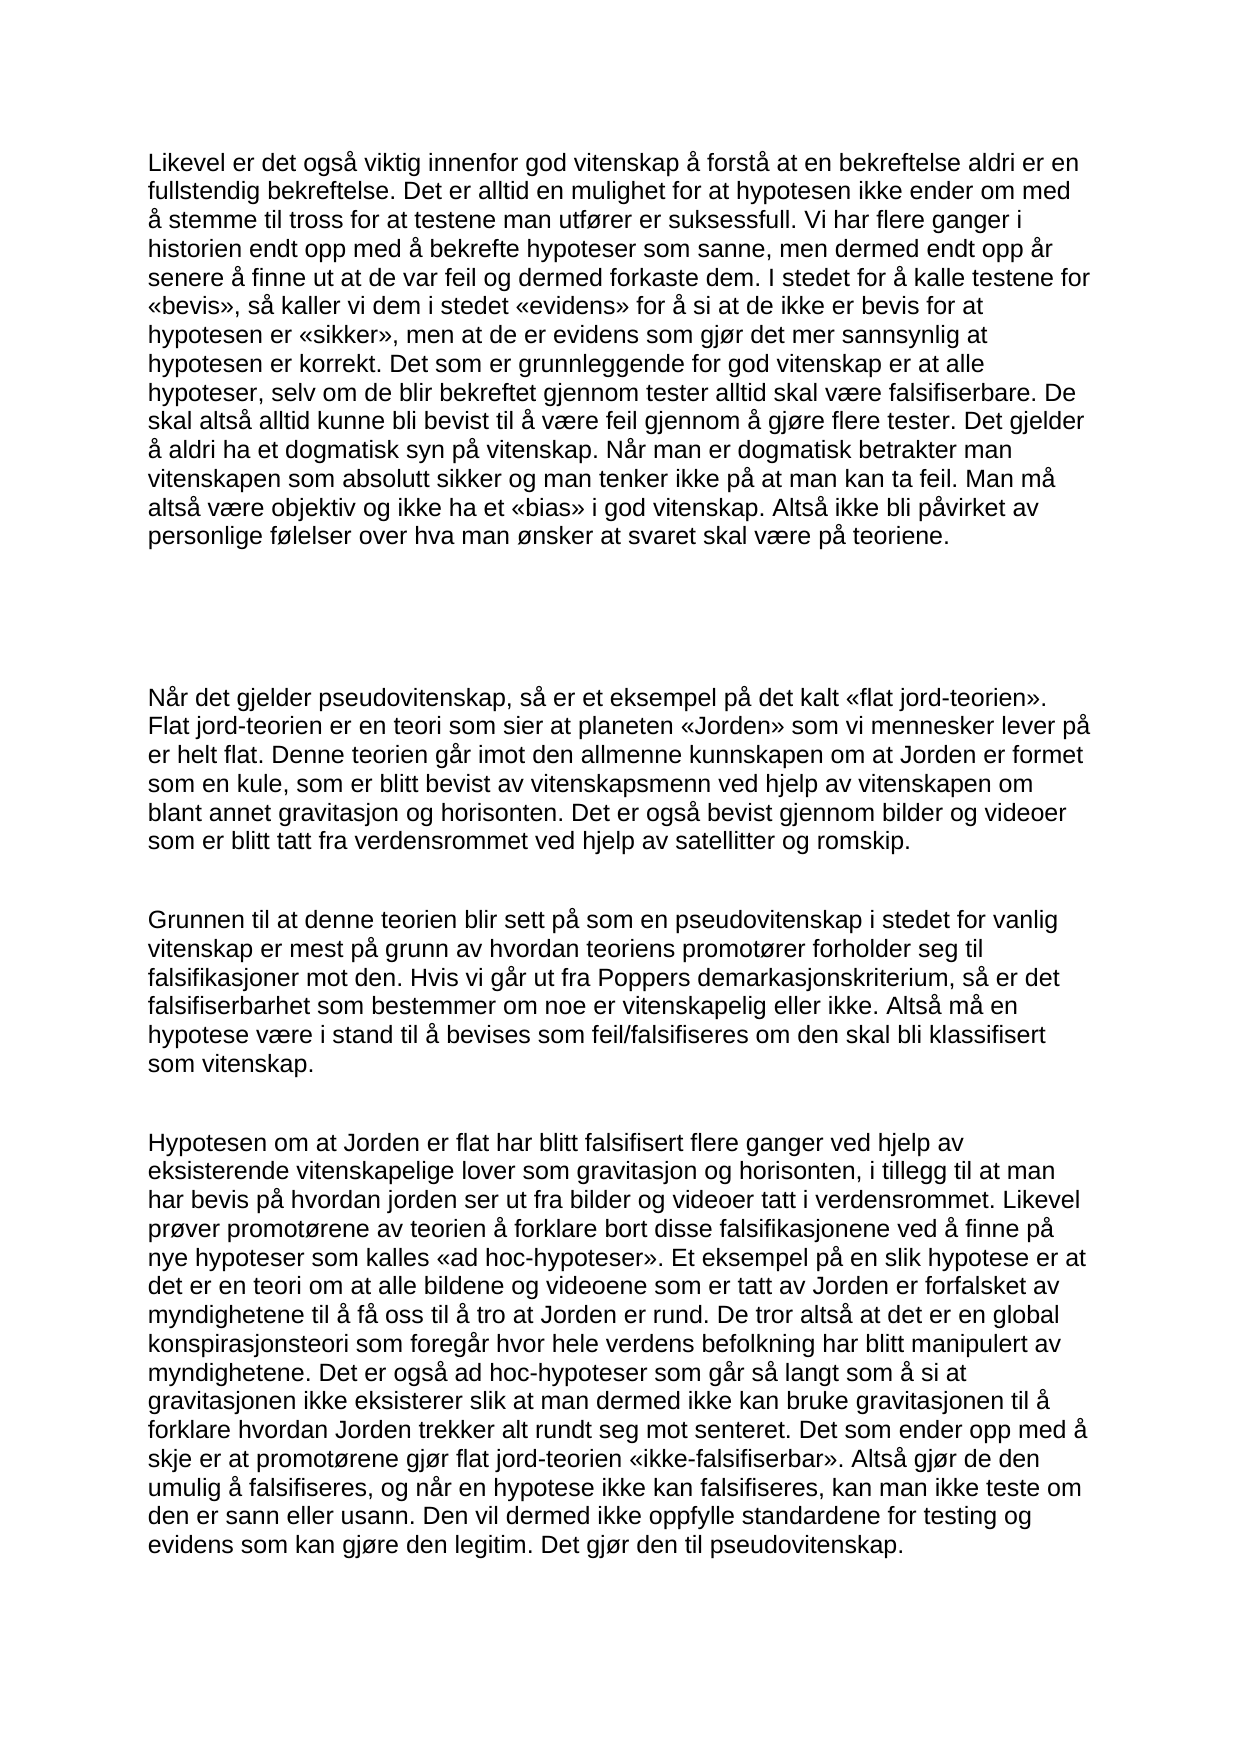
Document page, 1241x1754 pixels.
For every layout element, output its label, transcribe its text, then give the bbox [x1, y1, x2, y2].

text Hypotesen om at Jorden er flat har blitt falsifisert flere ganger ved hjelp av eksisterende vitenskapelige lover som gravitasjon og horisonten, i tillegg til at man har bevis på hvordan jorden ser ut fra bilder og videoer tatt i verdensrommet. Likevel prøver promotørene av teorien å forklare bort disse falsifikasjonene ved å finne på nye hypoteser som kalles «ad hoc-hypoteser». Et eksempel på en slik hypotese er at det er en teori om at alle bildene og videoene som er tatt av Jorden er forfalsket av myndighetene til å få oss til å tro at Jorden er rund. De tror altså at det er en global konspirasjonsteori som foregår hvor hele verdens befolkning har blitt manipulert av myndighetene. Det er også ad hoc-hypoteser som går så langt som å si at gravitasjonen ikke eksisterer slik at man dermed ikke kan bruke gravitasjonen til å forklare hvordan Jorden trekker alt rundt seg mot senteret. Det som ender opp med å skje er at promotørene gjør flat jord-teorien «ikke-falsifiserbar». Altså gjør de den umulig å falsifiseres, og når en hypotese ikke kan falsifiseres, kan man ikke teste om den er sann eller usann. Den vil dermed ikke oppfylle standardene for testing og evidens som kan gjøre den legitim. Det gjør den til pseudovitenskap. [148, 1128, 1093, 1559]
text Når det gjelder pseudovitenskap, så er et eksempel på det kalt «flat jord-teorien». Flat jord-teorien er en teori som sier at planeten «Jorden» som vi mennesker lever på er helt flat. Denne teorien går imot den allmenne kunnskapen om at Jorden er formet som en kule, som er blitt bevist av vitenskapsmenn ved hjelp av vitenskapen om blant annet gravitasjon og horisonten. Det er også bevist gjennom bilder og videoer som er blitt tatt fra verdensrommet ved hjelp av satellitter og romskip. [148, 683, 1093, 855]
text Grunnen til at denne teorien blir sett på som en pseudovitenskap i stedet for vanlig vitenskap er mest på grunn av hvordan teoriens promotører forholder seg til falsifikasjoner mot den. Hvis vi går ut fra Poppers demarkasjonskriterium, så er det falsifiserbarhet som bestemmer om noe er vitenskapelig eller ikke. Altså må en hypotese være i stand til å bevises som feil/falsifiseres om den skal bli klassifisert som vitenskap. [148, 905, 1093, 1078]
text Likevel er det også viktig innenfor god vitenskap å forstå at en bekreftelse aldri er en fullstendig bekreftelse. Det er alltid en mulighet for at hypotesen ikke ender om med å stemme til tross for at testene man utfører er suksessfull. Vi har flere ganger i historien endt opp med å bekrefte hypoteser som sanne, men dermed endt opp år senere å finne ut at de var feil og dermed forkaste dem. I stedet for å kalle testene for «bevis», så kaller vi dem i stedet «evidens» for å si at de ikke er bevis for at hypotesen er «sikker», men at de er evidens som gjør det mer sannsynlig at hypotesen er korrekt. Det som er grunnleggende for god vitenskap er at alle hypoteser, selv om de blir bekreftet gjennom tester alltid skal være falsifiserbare. De skal altså alltid kunne bli bevist til å være feil gjennom å gjøre flere tester. Det gjelder å aldri ha et dogmatisk syn på vitenskap. Når man er dogmatisk betrakter man vitenskapen som absolutt sikker og man tenker ikke på at man kan ta feil. Man må altså være objektiv og ikke ha et «bias» i god vitenskap. Altså ikke bli påvirket av personlige følelser over hva man ønsker at svaret skal være på teoriene. [148, 148, 1093, 550]
